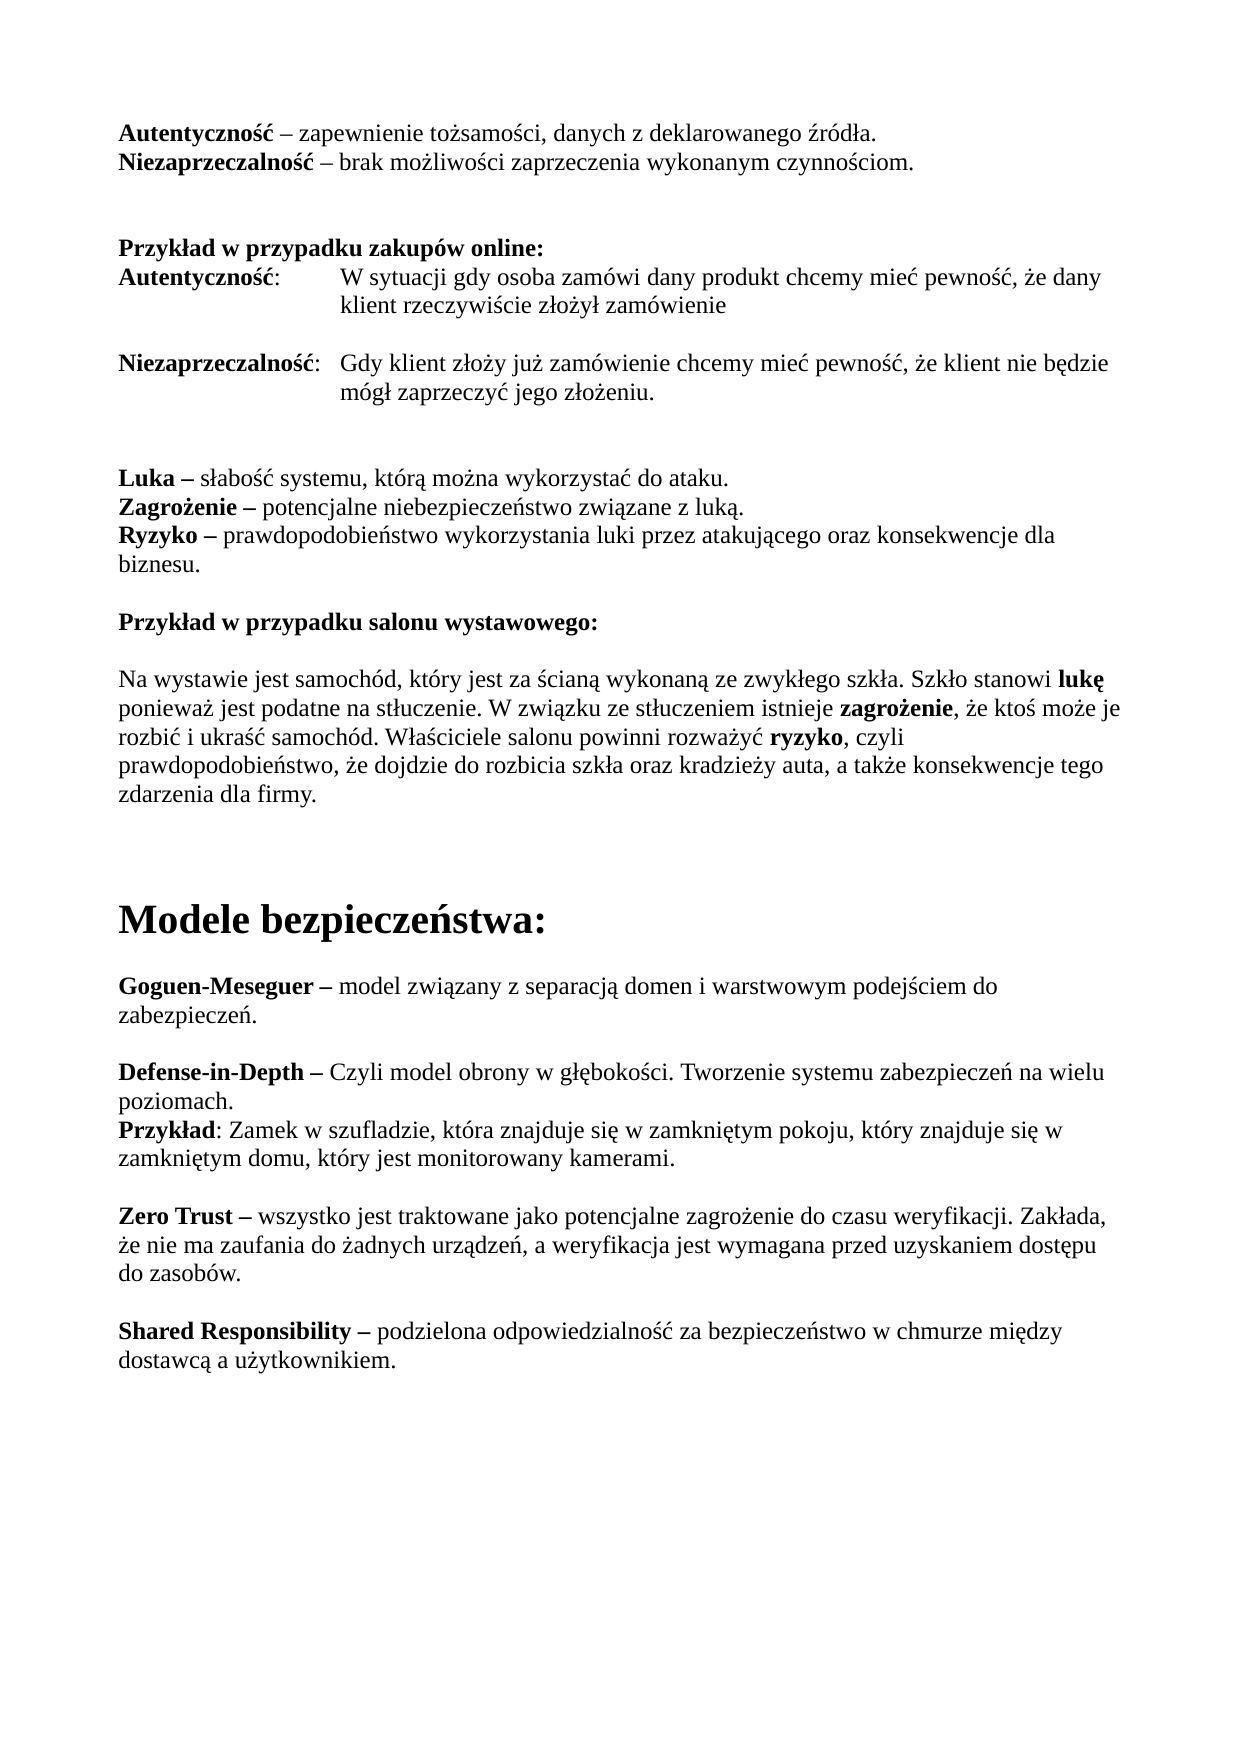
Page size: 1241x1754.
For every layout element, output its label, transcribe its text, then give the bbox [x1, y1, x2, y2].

text Niezaprzeczalność – brak możliwości zaprzeczenia wykonanym czynnościom. [118, 147, 1122, 176]
text Luka – słabość systemu, którą można wykorzystać do ataku. [118, 463, 1122, 492]
text Shared Responsibility – podzielona odpowiedzialność za bezpieczeństwo w chmurze między dostawcą a użytkownikiem. [118, 1316, 1122, 1373]
text Goguen-Meseguer – model związany z separacją domen i warstwowym podejściem do zabezpieczeń. [118, 971, 1122, 1028]
text Zagrożenie – potencjalne niebezpieczeństwo związane z luką. [118, 492, 1122, 521]
text Ryzyko – prawdopodobieństwo wykorzystania luki przez atakującego oraz konsekwencje dla biznesu. [118, 521, 1122, 578]
text Przykład: Zamek w szufladzie, która znajduje się w zamkniętym pokoju, który znajduje się w zamkniętym domu, który jest monitorowany kamerami. [118, 1115, 1122, 1172]
text Autentyczność – zapewnienie tożsamości, danych z deklarowanego źródła. [118, 118, 1122, 147]
text Niezaprzeczalność: Gdy klient złoży już zamówienie chcemy mieć pewność, że klient nie będzie mógł zaprzeczyć jego złożeniu. [118, 348, 1122, 406]
text Przykład w przypadku salonu wystawowego: [118, 607, 1122, 636]
text Defense-in-Depth – Czyli model obrony w głębokości. Tworzenie systemu zabezpieczeń na wielu poziomach. [118, 1057, 1122, 1115]
text Na wystawie jest samochód, który jest za ścianą wykonaną ze zwykłego szkła. Szkło stanowi lukę ponieważ jest podatne na stłuczenie. W związku ze stłuczeniem istnieje zagrożenie, że ktoś może je rozbić i ukraść samochód. Właściciele salonu powinni rozważyć ryzyko, czyli prawdopodobieństwo, że dojdzie do rozbicia szkła oraz kradzieży auta, a także konsekwencje tego zdarzenia dla firmy. [118, 664, 1122, 808]
text Zero Trust – wszystko jest traktowane jako potencjalne zagrożenie do czasu weryfikacji. Zakłada, że nie ma zaufania do żadnych urządzeń, a weryfikacja jest wymagana przed uzyskaniem dostępu do zasobów. [118, 1201, 1122, 1287]
text Modele bezpieczeństwa: [118, 894, 1122, 942]
text Autentyczność: W sytuacji gdy osoba zamówi dany produkt chcemy mieć pewność, że dany klient rzeczywiście złożył zamówienie [118, 262, 1122, 319]
text Przykład w przypadku zakupów online: [118, 233, 1122, 262]
